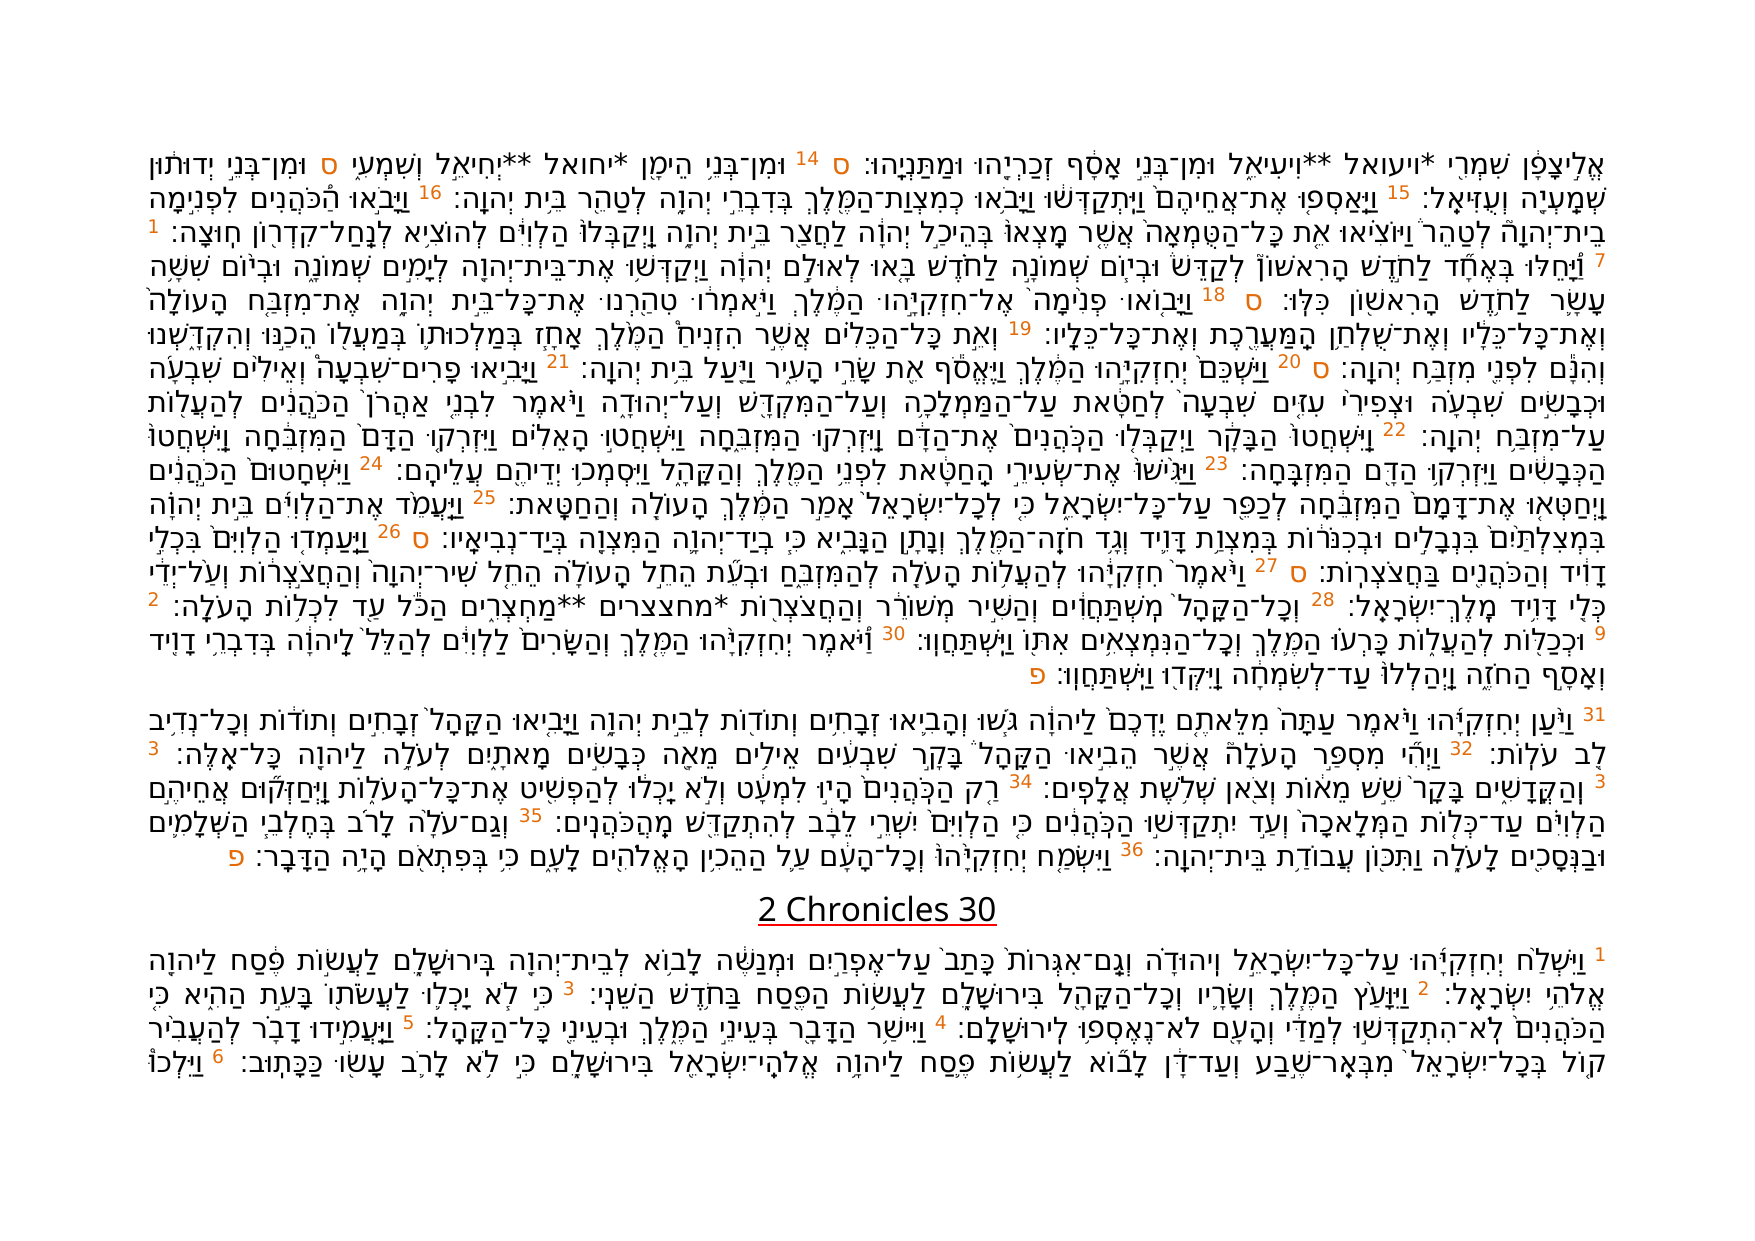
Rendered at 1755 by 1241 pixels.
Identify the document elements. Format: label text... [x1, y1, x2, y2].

text 2 Chronicles 30 [148, 886, 1606, 931]
text 31 וַיַּ֨עַן יְחִזְקִיָּ֜הוּ וַיֹּ֗אמֶר עַתָּה֙ מִלֵּאתֶ֤ם יֶדְכֶם֙ לַיהוָ֔ה גֹּ֧שׁוּ וְהָבִ֛יאוּ זְבָחִ֥ים וְתוֹד֖וֹת לְבֵ֣ית יְהוָ֑ה וַיָּבִ֤יאוּ הַקָּהָל֙ זְבָחִ֣ים וְתוֹד֔וֹת וְכָל־נְדִ֥יב לֵ֖ב עֹלֽוֹת׃ ‬‬32 וַיְהִ֞י מִסְפַּ֣ר הָעֹלָה֮ אֲשֶׁ֣ר הֵבִ֣יאוּ הַקָּהָל֒ בָּקָ֣ר שִׁבְעִ֔ים אֵילִ֥ים מֵאָ֖ה כְּבָשִׂ֣ים מָאתָ֑יִם לְעֹלָ֥ה לַיהוָ֖ה כָּל־אֵֽלֶּה׃ ‬‬33 וְֽהַקֳּדָשִׁ֑ים בָּקָר֙ שֵׁ֣שׁ מֵא֔וֹת וְצֹ֖אן שְׁלֹ֥שֶׁת אֲלָפִֽים׃ ‬‬34 רַ֤ק הַכֹּֽהֲנִים֙ הָי֣וּ לִמְעָ֔ט וְלֹ֣א יָֽכְל֔וּ לְהַפְשִׁ֖יט אֶת־כָּל־הָעֹל֑וֹת וַֽיְּחַזְּק֞וּם אֲחֵיהֶ֣ם הַלְוִיִּ֗ם עַד־כְּל֤וֹת הַמְּלָאכָה֙ וְעַ֣ד יִתְקַדְּשׁ֣וּ הַכֹּֽהֲנִ֔ים כִּ֤י הַלְוִיִּם֙ יִשְׁרֵ֣י לֵבָ֔ב לְהִתְקַדֵּ֖שׁ מֵֽהֲכֹּהֲנִֽים׃ ‬‬35 וְגַם־עֹלָ֨ה לָרֹ֜ב בְּחֶלְבֵ֧י הַשְּׁלָמִ֛ים וּבַנְּסָכִ֖ים לָעֹלָ֑ה וַתִּכּ֖וֹן עֲבוֹדַ֥ת בֵּית־יְהוָֽה׃ ‬‬36 וַיִּשְׂמַ֤ח יְחִזְקִיָּ֙הוּ֙ וְכָל־הָעָ֔ם עַ֛ל הַהֵכִ֥ין הָאֱלֹהִ֖ים לָעָ֑ם כִּ֥י בְּפִתְאֹ֖ם הָיָ֥ה הַדָּבָֽר׃ פ ‬‬‬‬‬‬‬‬ [148, 703, 1606, 873]
text 1 יְחִזְקִיָּ֣הוּ מָלַ֗ךְ בֶּן־עֶשְׂרִ֤ים וְחָמֵשׁ֙ שָׁנָ֔ה וְעֶשְׂרִ֤ים וָתֵ֙שַׁע֙ שָׁנָ֔ה מָלַ֖ךְ בִּירוּשָׁלָ֑͏ִם וְשֵׁ֣ם אִמּ֔וֹ אֲבִיָּ֖ה בַּת־זְכַרְיָֽהוּ׃ 2 וַיַּ֥עַשׂ הַיָּשָׁ֖ר בְּעֵינֵ֣י יְהוָ֑ה כְּכֹ֥ל אֲשֶׁר־עָשָׂ֖ה דָּוִ֥יד אָבִֽיו׃ ‬‬3 ה֣וּא בַשָּׁנָה֩ הָרִאשׁוֹנָ֨ה לְמָלְכ֜וֹ בַּחֹ֣דֶשׁ הָרִאשׁ֗וֹן פָּתַ֛ח אֶת־דַּלְת֥וֹת בֵּית־יְהוָ֖ה וַֽיְחַזְּקֵֽם׃ ‬‬4 וַיָּבֵ֥א אֶת־הַכֹּהֲנִ֖ים וְאֶת־הַלְוִיִּ֑ם וַיַּֽאַסְפֵ֖ם לִרְח֥וֹב הַמִּזְרָֽח׃ ‬‬5 וַיֹּ֥אמֶר לָהֶ֖ם שְׁמָע֣וּנִי הַלְוִיִּ֑ם עַתָּ֣ה הִֽתְקַדְּשׁ֗וּ וְקַדְּשׁוּ֙ אֶת־בֵּ֤ית יְהוָה֙ אֱלֹהֵ֣י אֲבֹתֵיכֶ֔ם וְהוֹצִ֥יאוּ אֶת־הַנִּדָּ֖ה מִן־הַקֹּֽדֶשׁ׃ ‬‬6 כִּֽי־מָעֲל֣וּ אֲבֹתֵ֗ינוּ וְעָשׂ֥וּ הָרַ֛ע בְּעֵינֵ֥י יְהוָֽה־אֱלֹהֵ֖ינוּ וַיַּֽעַזְבֻ֑הוּ וַיַּסֵּ֧בּוּ פְנֵיהֶ֛ם מִמִּשְׁכַּ֥ן יְהוָ֖ה וַיִּתְּנוּ־עֹֽרֶף׃ ‬‬7 גַּ֣ם סָֽגְר֞וּ דַּלְת֣וֹת הָאוּלָ֗ם וַיְכַבּוּ֙ אֶת־הַנֵּר֔וֹת וּקְטֹ֖רֶת לֹ֣א הִקְטִ֑ירוּ וְעֹלָה֙ לֹא־הֶעֱל֣וּ בַקֹּ֔דֶשׁ לֵאלֹהֵ֖י יִשְׂרָאֵֽל׃ ‬‬8 וַיְהִי֙ קֶ֣צֶף יְהוָ֔ה עַל־יְהוּדָ֖ה וִירוּשָׁלָ֑͏ִם וַיִּתְּנֵ֤ם *לזועה **לְזַֽעֲוָה֙ לְשַׁמָּ֣ה וְלִשְׁרֵקָ֔ה כַּאֲשֶׁ֛ר אַתֶּ֥ם רֹאִ֖ים בְּעֵינֵיכֶֽם׃ ‬‬9 וְהִנֵּ֛ה נָפְל֥וּ אֲבוֹתֵ֖ינוּ בֶּחָ֑רֶב וּבָנֵ֨ינוּ וּבְנוֹתֵ֧ינוּ וְנָשֵׁ֛ינוּ בַּשְּׁבִ֖י עַל־זֹֽאת׃ ‬‬10 עַתָּה֙ עִם־לְבָבִ֔י לִכְר֣וֹת בְּרִ֔ית לַיהוָ֖ה אֱלֹהֵ֣י יִשְׂרָאֵ֑ל וְיָשֹׁ֥ב מִמֶּ֖נּוּ חֲר֥וֹן אַפּֽוֹ׃ ‬‬11 בָּנַ֕י עַתָּ֖ה אַל־תִּשָּׁל֑וּ כִּֽי־בָכֶ֞ם בָּחַ֣ר יְהוָ֗ה לַעֲמֹ֤ד לְפָנָיו֙ לְשָׁ֣רְת֔וֹ וְלִהְי֥וֹת ל֖וֹ מְשָׁרְתִ֥ים וּמַקְטִרִֽים׃ ס ‬‬12 וַיָּקֻ֣מוּ הַ֠לְוִיִּם מַ֣חַת בֶּן־עֲמָשַׂ֞י וְיוֹאֵ֣ל בֶּן־עֲזַרְיָהוּ֮ מִן־בְּנֵ֣י הַקְּהָתִי֒ וּמִן־בְּנֵ֣י מְרָרִ֔י קִ֚ישׁ בֶּן־עַבְדִּ֔י וַעֲזַרְיָ֖הוּ בֶּן־יְהַלֶּלְאֵ֑ל וּמִן־הַגֵּ֣רְשֻׁנִּ֔י יוֹאָח֙ בֶּן־זִמָּ֔ה וְעֵ֖דֶן בֶּן־יוֹאָֽח׃ ‬‬13 וּמִן־בְּנֵי֙ אֱלִ֣יצָפָ֔ן שִׁמְרִ֖י *ויעואל **וִיעִיאֵ֑ל וּמִן־בְּנֵ֣י אָסָ֔ף זְכַרְיָ֖הוּ וּמַתַּנְיָֽהוּ׃ ס ‬‬14 וּמִן־בְּנֵ֥י הֵימָ֖ן *יחואל **יְחִיאֵ֣ל וְשִׁמְעִ֑י ס וּמִן־בְּנֵ֣י יְדוּת֔וּן שְׁמַֽעְיָ֖ה וְעֻזִּיאֵֽל׃ ‬‬15 וַיַּֽאַסְפ֤וּ אֶת־אֲחֵיהֶם֙ וַיִּֽתְקַדְּשׁ֔וּ וַיָּבֹ֥אוּ כְמִצְוַת־הַמֶּ֖לֶךְ בְּדִבְרֵ֣י יְהוָ֑ה לְטַהֵ֖ר בֵּ֥ית יְהוָֽה׃ ‬‬16 וַיָּבֹ֣אוּ הַ֠כֹּהֲנִים לִפְנִ֣ימָה בֵית־יְהוָה֮ לְטַהֵר֒ וַיּוֹצִ֗יאוּ אֵ֤ת כָּל־הַטֻּמְאָה֙ אֲשֶׁ֤ר מָֽצְאוּ֙ בְּהֵיכַ֣ל יְהוָ֔ה לַחֲצַ֖ר בֵּ֣ית יְהוָ֑ה וַֽיְקַבְּלוּ֙ הַלְוִיִּ֔ם לְהוֹצִ֥יא לְנַֽחַל־קִדְר֖וֹן חֽוּצָה׃ ‬‬17 וַ֠יָּחֵלּוּ בְּאֶחָ֞ד לַחֹ֣דֶשׁ הָרִאשׁוֹן֮ לְקַדֵּשׁ֒ וּבְי֧וֹם שְׁמוֹנָ֣ה לַחֹ֗דֶשׁ בָּ֚אוּ לְאוּלָ֣ם יְהוָ֔ה וַיְקַדְּשׁ֥וּ אֶת־בֵּית־יְהוָ֖ה לְיָמִ֣ים שְׁמוֹנָ֑ה וּבְי֨וֹם שִׁשָּׁ֥ה עָשָׂ֛ר לַחֹ֥דֶשׁ הָרִאשׁ֖וֹן כִּלּֽוּ׃ ס ‬‬18 וַיָּב֤וֹאוּ פְנִ֙ימָה֙ אֶל־חִזְקִיָּ֣הוּ הַמֶּ֔לֶךְ וַיֹּ֣אמְר֔וּ טִהַ֖רְנוּ אֶת־כָּל־בֵּ֣ית יְהוָ֑ה אֶת־מִזְבַּ֤ח הָעוֹלָה֙ וְאֶת־כָּל־כֵּלָ֔יו וְאֶת־שֻׁלְחַ֥ן הַֽמַּעֲרֶ֖כֶת וְאֶת־כָּל־כֵּלָֽיו׃ ‬‬19 וְאֵ֣ת כָּל־הַכֵּלִ֗ים אֲשֶׁ֣ר הִזְנִיחַ֩ הַמֶּ֨לֶךְ אָחָ֧ז בְּמַלְכוּת֛וֹ בְּמַעֲל֖וֹ הֵכַ֣נּוּ וְהִקְדָּ֑שְׁנוּ וְהִנָּ֕ם לִפְנֵ֖י מִזְבַּ֥ח יְהוָֽה׃ ס ‬‬20 וַיַּשְׁכֵּם֙ יְחִזְקִיָּ֣הוּ הַמֶּ֔לֶךְ וַיֶּאֱסֹ֕ף אֵ֖ת שָׂרֵ֣י הָעִ֑יר וַיַּ֖עַל בֵּ֥ית יְהוָֽה׃ ‬‬21 וַיָּבִ֣יאוּ פָרִים־שִׁבְעָה֩ וְאֵילִ֨ים שִׁבְעָ֜ה וּכְבָשִׂ֣ים שִׁבְעָ֗ה וּצְפִירֵ֨י עִזִּ֤ים שִׁבְעָה֙ לְחַטָּ֔את עַל־הַמַּמְלָכָ֥ה וְעַל־הַמִּקְדָּ֖שׁ וְעַל־יְהוּדָ֑ה וַיֹּ֗אמֶר לִבְנֵ֤י אַהֲרֹן֙ הַכֹּ֣הֲנִ֔ים לְהַעֲל֖וֹת עַל־מִזְבַּ֥ח יְהוָֽה׃ ‬‬22 וַֽיִּשְׁחֲטוּ֙ הַבָּקָ֔ר וַיְקַבְּל֤וּ הַכֹּֽהֲנִים֙ אֶת־הַדָּ֔ם וַֽיִּזְרְק֖וּ הַמִּזְבֵּ֑חָה וַיִּשְׁחֲט֣וּ הָאֵלִ֗ים וַיִּזְרְק֤וּ הַדָּם֙ הַמִּזְבֵּ֔חָה וַֽיִּשְׁחֲטוּ֙ הַכְּבָשִׂ֔ים וַיִּזְרְק֥וּ הַדָּ֖ם הַמִּזְבֵּֽחָה׃ ‬‬23 וַיַּגִּ֙ישׁוּ֙ אֶת־שְׂעִירֵ֣י הַֽחַטָּ֔את לִפְנֵ֥י הַמֶּ֖לֶךְ וְהַקָּהָ֑ל וַיִּסְמְכ֥וּ יְדֵיהֶ֖ם עֲלֵיהֶֽם׃ ‬‬24 וַיִּשְׁחָטוּם֙ הַכֹּ֣הֲנִ֔ים וַֽיְחַטְּא֤וּ אֶת־דָּמָם֙ הַמִּזְבֵּ֔חָה לְכַפֵּ֖ר עַל־כָּל־יִשְׂרָאֵ֑ל כִּ֤י לְכָל־יִשְׂרָאֵל֙ אָמַ֣ר הַמֶּ֔לֶךְ הָעוֹלָ֖ה וְהַחַטָּֽאת׃ ‬‬25 וַיַּֽעֲמֵ֨ד אֶת־הַלְוִיִּ֜ם בֵּ֣ית יְהוָ֗ה בִּמְצִלְתַּ֙יִם֙ בִּנְבָלִ֣ים וּבְכִנֹּר֔וֹת בְּמִצְוַ֥ת דָּוִ֛יד וְגָ֥ד חֹזֵֽה־הַמֶּ֖לֶךְ וְנָתָ֣ן הַנָּבִ֑יא כִּ֧י בְיַד־יְהוָ֛ה הַמִּצְוָ֖ה בְּיַד־נְבִיאָֽיו׃ ס ‬‬26 וַיַּֽעַמְד֤וּ הַלְוִיִּם֙ בִּכְלֵ֣י דָוִ֔יד וְהַכֹּהֲנִ֖ים בַּחֲצֹצְרֽוֹת׃ ס ‬‬27 וַיֹּ֙אמֶר֙ חִזְקִיָּ֔הוּ לְהַעֲל֥וֹת הָעֹלָ֖ה לְהַמִּזְבֵּ֑חַ וּבְעֵ֞ת הֵחֵ֣ל הָֽעוֹלָ֗ה הֵחֵ֤ל שִׁיר־יְהוָה֙ וְהַחֲצֹ֣צְר֔וֹת וְעַ֨ל־יְדֵ֔י כְּלֵ֖י דָּוִ֥יד מֶֽלֶךְ־יִשְׂרָאֵֽל׃ ‬‬28 וְכָל־הַקָּהָל֙ מִֽשְׁתַּחֲוִ֔ים וְהַשִּׁ֣יר מְשׁוֹרֵ֔ר וְהַחֲצֹצְר֖וֹת *מחצצרים **מַחְצְרִ֑ים הַכֹּ֕ל עַ֖ד לִכְל֥וֹת הָעֹלָֽה׃ ‬‬29 וּכְכַלּ֖וֹת לְהַעֲל֑וֹת כָּרְע֗וּ הַמֶּ֛לֶךְ וְכָֽל־הַנִּמְצְאִ֥ים אִתּ֖וֹ וַיִּֽשְׁתַּחֲוֽוּ׃ ‬‬30 וַ֠יֹּאמֶר יְחִזְקִיָּ֨הוּ הַמֶּ֤לֶךְ וְהַשָּׂרִים֙ לַלְוִיִּ֔ם לְהַלֵּל֙ לַֽיהוָ֔ה בְּדִבְרֵ֥י דָוִ֖יד וְאָסָ֣ף הַחֹזֶ֑ה וַֽיְהַלְלוּ֙ עַד־לְשִׂמְחָ֔ה וַֽיִּקְּד֖וּ וַיִּֽשְׁתַּחֲוֽוּ׃ פ ‬‬‬‬‬‬‬‬‬‬‬‬‬‬‬‬‬‬‬‬‬‬‬‬‬‬‬‬‬‬‬ [148, 148, 1606, 691]
text 1 וַיִּשְׁלַ֨ח יְחִזְקִיָּ֜הוּ עַל־כָּל־יִשְׂרָאֵ֣ל וִֽיהוּדָ֗ה וְגַֽם־אִגְּרוֹת֙ כָּתַב֙ עַל־אֶפְרַ֣יִם וּמְנַשֶּׁ֔ה לָב֥וֹא לְבֵית־יְהוָ֖ה בִּֽירוּשָׁלָ֑͏ִם לַעֲשׂ֣וֹת פֶּ֔סַח לַיהוָ֖ה אֱלֹהֵ֥י יִשְׂרָאֵֽל׃ 2 וַיִּוָּעַ֨ץ הַמֶּ֧לֶךְ וְשָׂרָ֛יו וְכָל־הַקָּהָ֖ל בִּירוּשָׁלָ֑͏ִם לַעֲשׂ֥וֹת הַפֶּ֖סַח בַּחֹ֥דֶשׁ הַשֵּׁנִֽי׃ ‬‬3 כִּ֣י לֹ֧א יָכְל֛וּ לַעֲשֹׂת֖וֹ בָּעֵ֣ת הַהִ֑יא כִּ֤י הַכֹּהֲנִים֙ לֹֽא־הִתְקַדְּשׁ֣וּ לְמַדַּ֔י וְהָעָ֖ם לֹא־נֶאֶסְפ֥וּ לִֽירוּשָׁלָֽ͏ִם׃ ‬‬4 וַיִּישַׁ֥ר הַדָּבָ֖ר בְּעֵינֵ֣י הַמֶּ֑לֶךְ וּבְעֵינֵ֖י כָּל־הַקָּהָֽל׃ ‬‬5 וַיַּֽעֲמִ֣ידוּ דָבָ֗ר לְהַעֲבִ֨יר ק֤וֹל בְּכָל־יִשְׂרָאֵל֙ מִבְּאֵֽר־שֶׁ֣בַע וְעַד־דָּ֔ן לָב֞וֹא לַעֲשׂ֥וֹת פֶּ֛סַח לַיהוָ֥ה אֱלֹהֵֽי־יִשְׂרָאֵ֖ל בִּירוּשָׁלָ֑͏ִם כִּ֣י לֹ֥א לָרֹ֛ב עָשׂ֖וּ כַּכָּתֽוּב׃ ‬‬6 וַיֵּלְכוּ֩ [148, 944, 1606, 1079]
